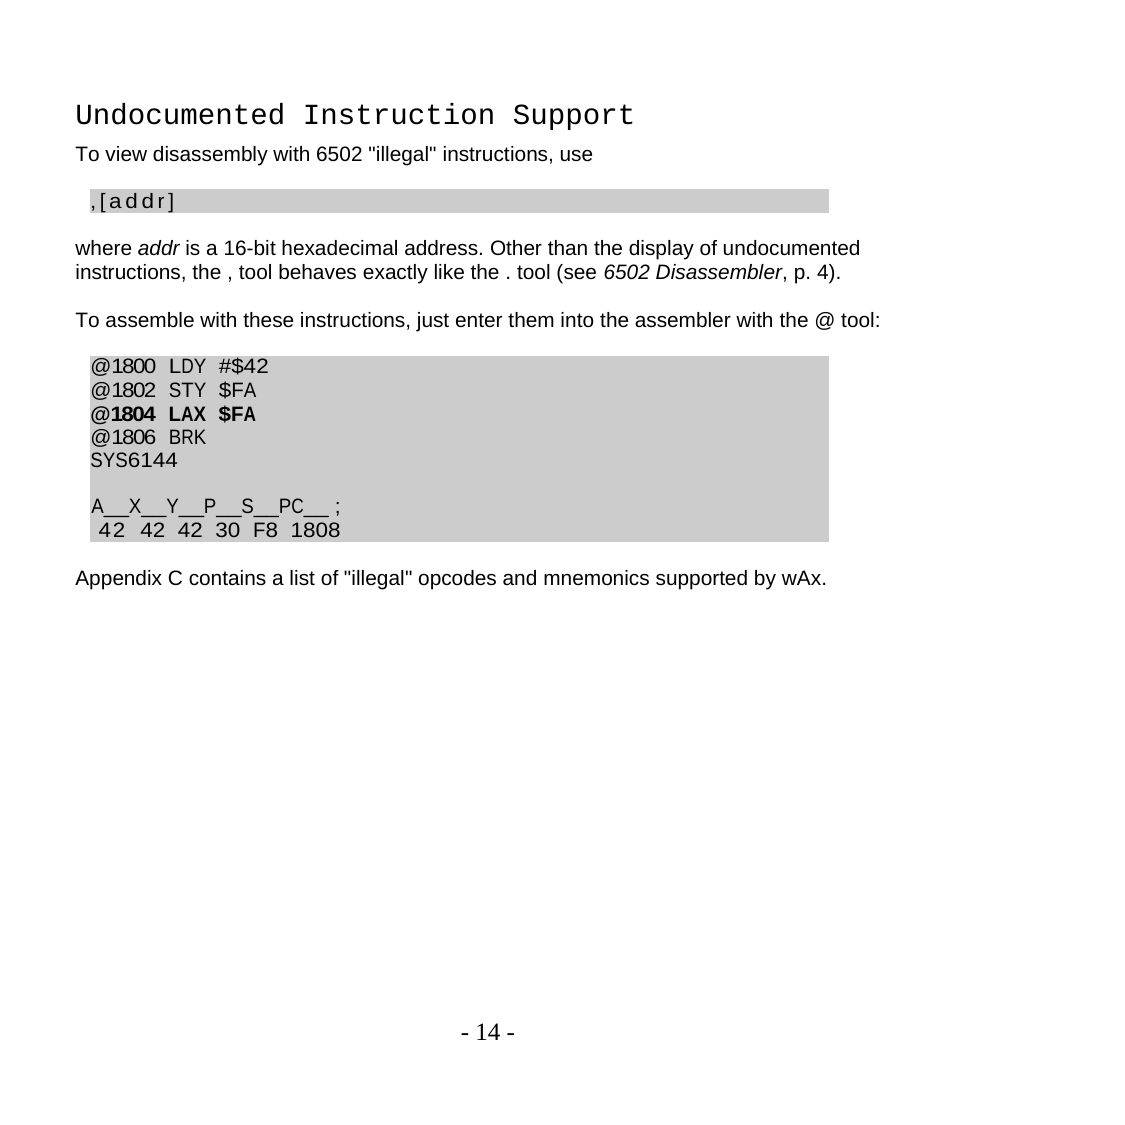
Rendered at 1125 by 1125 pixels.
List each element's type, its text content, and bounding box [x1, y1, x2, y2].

text A__X__Y__P__S__PC__ ;42 42 42 30 F8 1808 [84, 495, 340, 542]
text @1800 LDY #$42 @1802 STY $FA @1804 LAX $FA @1806 BRK SYS6144 [90, 355, 271, 472]
text where addr is a 16-bit hexadecimal address. Other than the display of undocumented instructions, the , tool behaves exactly like the . tool (see 6502 Disassembler, p. 4). [75, 236, 865, 284]
text Appendix C contains a list of "illegal" opcodes and mnemonics supported by wAx. [75, 566, 1038, 590]
text Undocumented Instruction Support To view disassembly with 6502 "illegal" instructions, use [75, 100, 653, 166]
text ,[addr] [90, 189, 1038, 213]
text To assemble with these instructions, just enter them into the assembler with the @ tool: [75, 308, 1038, 332]
text - 14 - [461, 1017, 1038, 1046]
